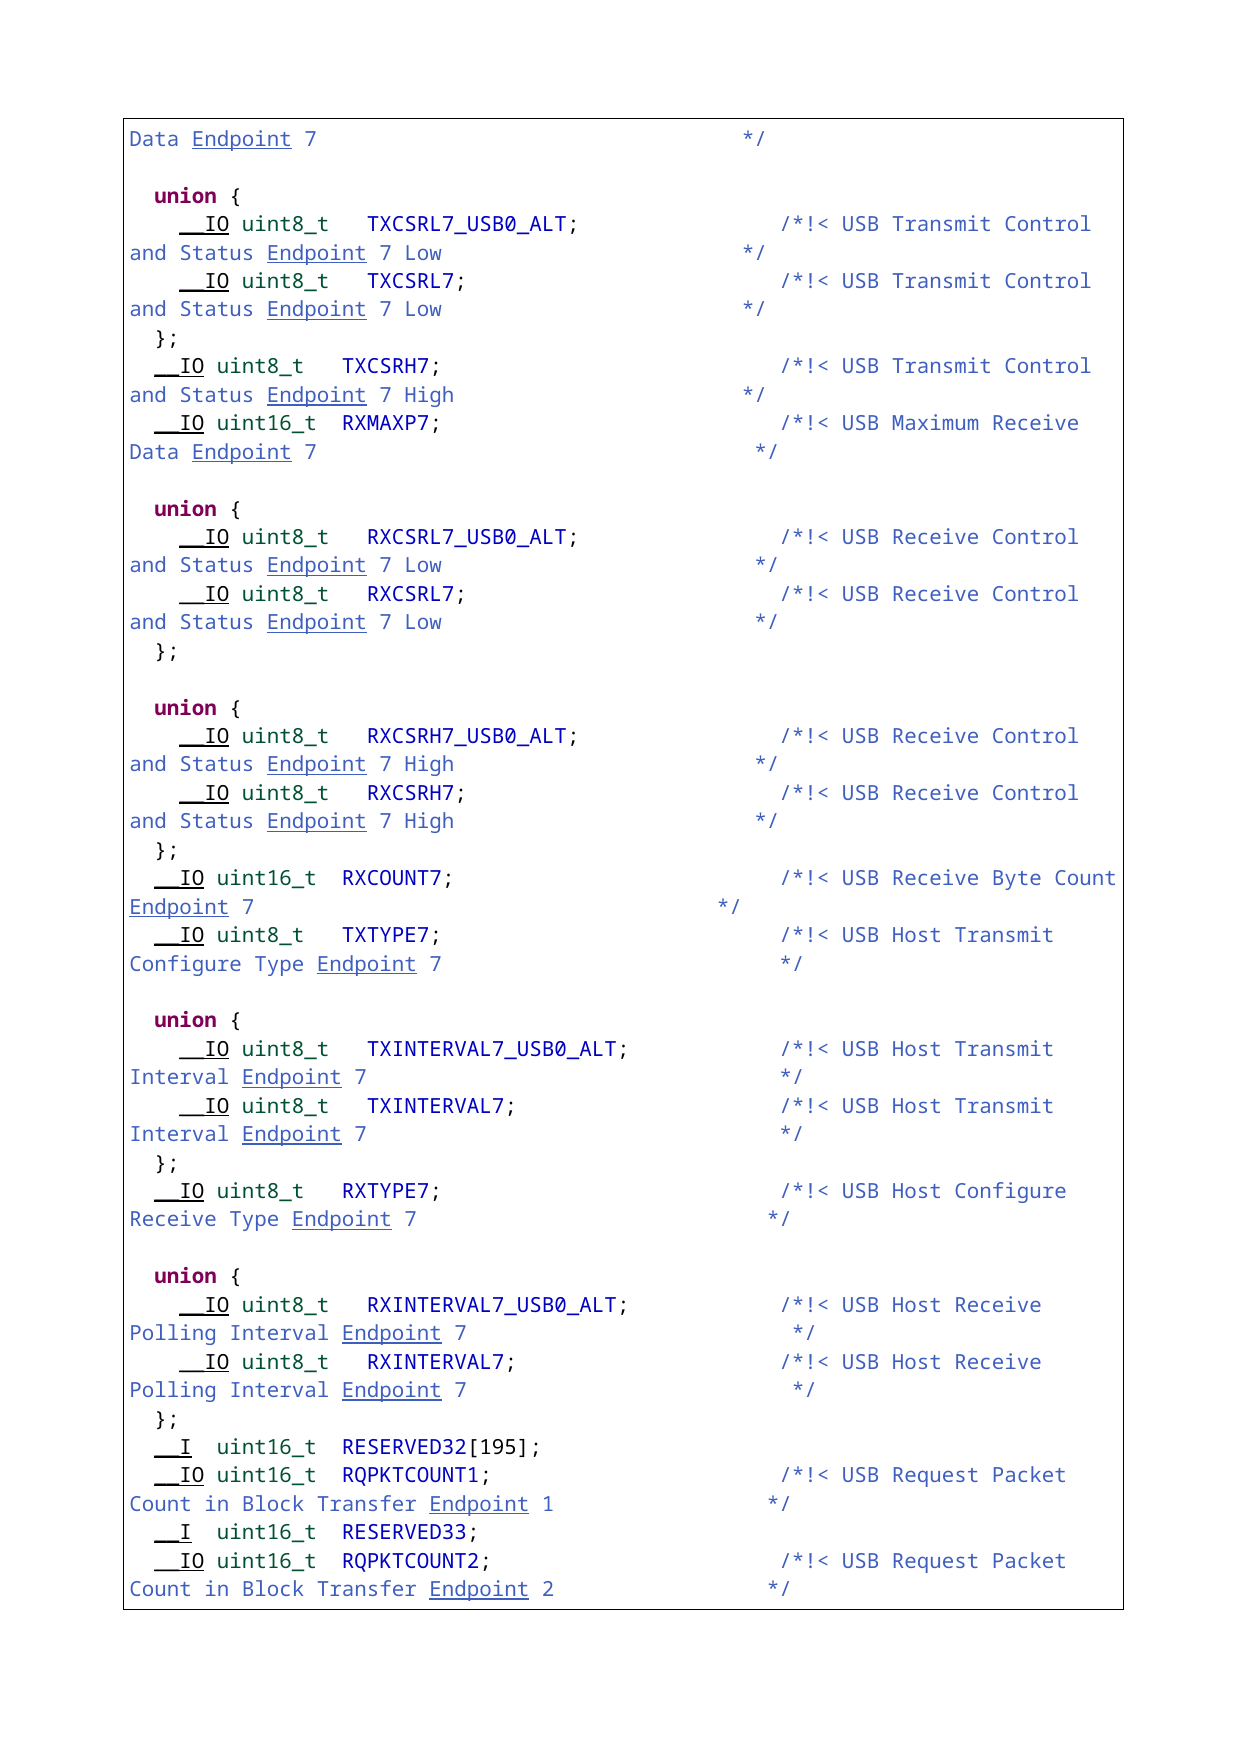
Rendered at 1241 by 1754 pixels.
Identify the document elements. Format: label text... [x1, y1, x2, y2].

table_cell Data Endpoint 7 */ union { __IO uint8_t TXCSRL7_USB0_ALT; /*!< USB Transmit Control and Status Endpoint 7 Low */ __IO uint8_t TXCSRL7; /*!< USB Transmit Control and Status Endpoint 7 Low */ }; __IO uint8_t TXCSRH7; /*!< USB Transmit Control and Status Endpoint 7 High */ __IO uint16_t RXMAXP7; /*!< USB Maximum Receive Data Endpoint 7 */ union { __IO uint8_t RXCSRL7_USB0_ALT; /*!< USB Receive Control and Status Endpoint 7 Low */ __IO uint8_t RXCSRL7; /*!< USB Receive Control and Status Endpoint 7 Low */ }; union { __IO uint8_t RXCSRH7_USB0_ALT; /*!< USB Receive Control and Status Endpoint 7 High */ __IO uint8_t RXCSRH7; /*!< USB Receive Control and Status Endpoint 7 High */ }; __IO uint16_t RXCOUNT7; /*!< USB Receive Byte Count Endpoint 7 */ __IO uint8_t TXTYPE7; /*!< USB Host Transmit Configure Type Endpoint 7 */ union { __IO uint8_t TXINTERVAL7_USB0_ALT; /*!< USB Host Transmit Interval Endpoint 7 */ __IO uint8_t TXINTERVAL7; /*!< USB Host Transmit Interval Endpoint 7 */ }; __IO uint8_t RXTYPE7; /*!< USB Host Configure Receive Type Endpoint 7 */ union { __IO uint8_t RXINTERVAL7_USB0_ALT; /*!< USB Host Receive Polling Interval Endpoint 7 */ __IO uint8_t RXINTERVAL7; /*!< USB Host Receive Polling Interval Endpoint 7 */ }; __I uint16_t RESERVED32[195]; __IO uint16_t RQPKTCOUNT1; /*!< USB Request Packet Count in Block Transfer Endpoint 1 */ __I uint16_t RESERVED33; __IO uint16_t RQPKTCOUNT2; /*!< USB Request Packet Count in Block Transfer Endpoint 2 */ [124, 119, 1123, 1608]
